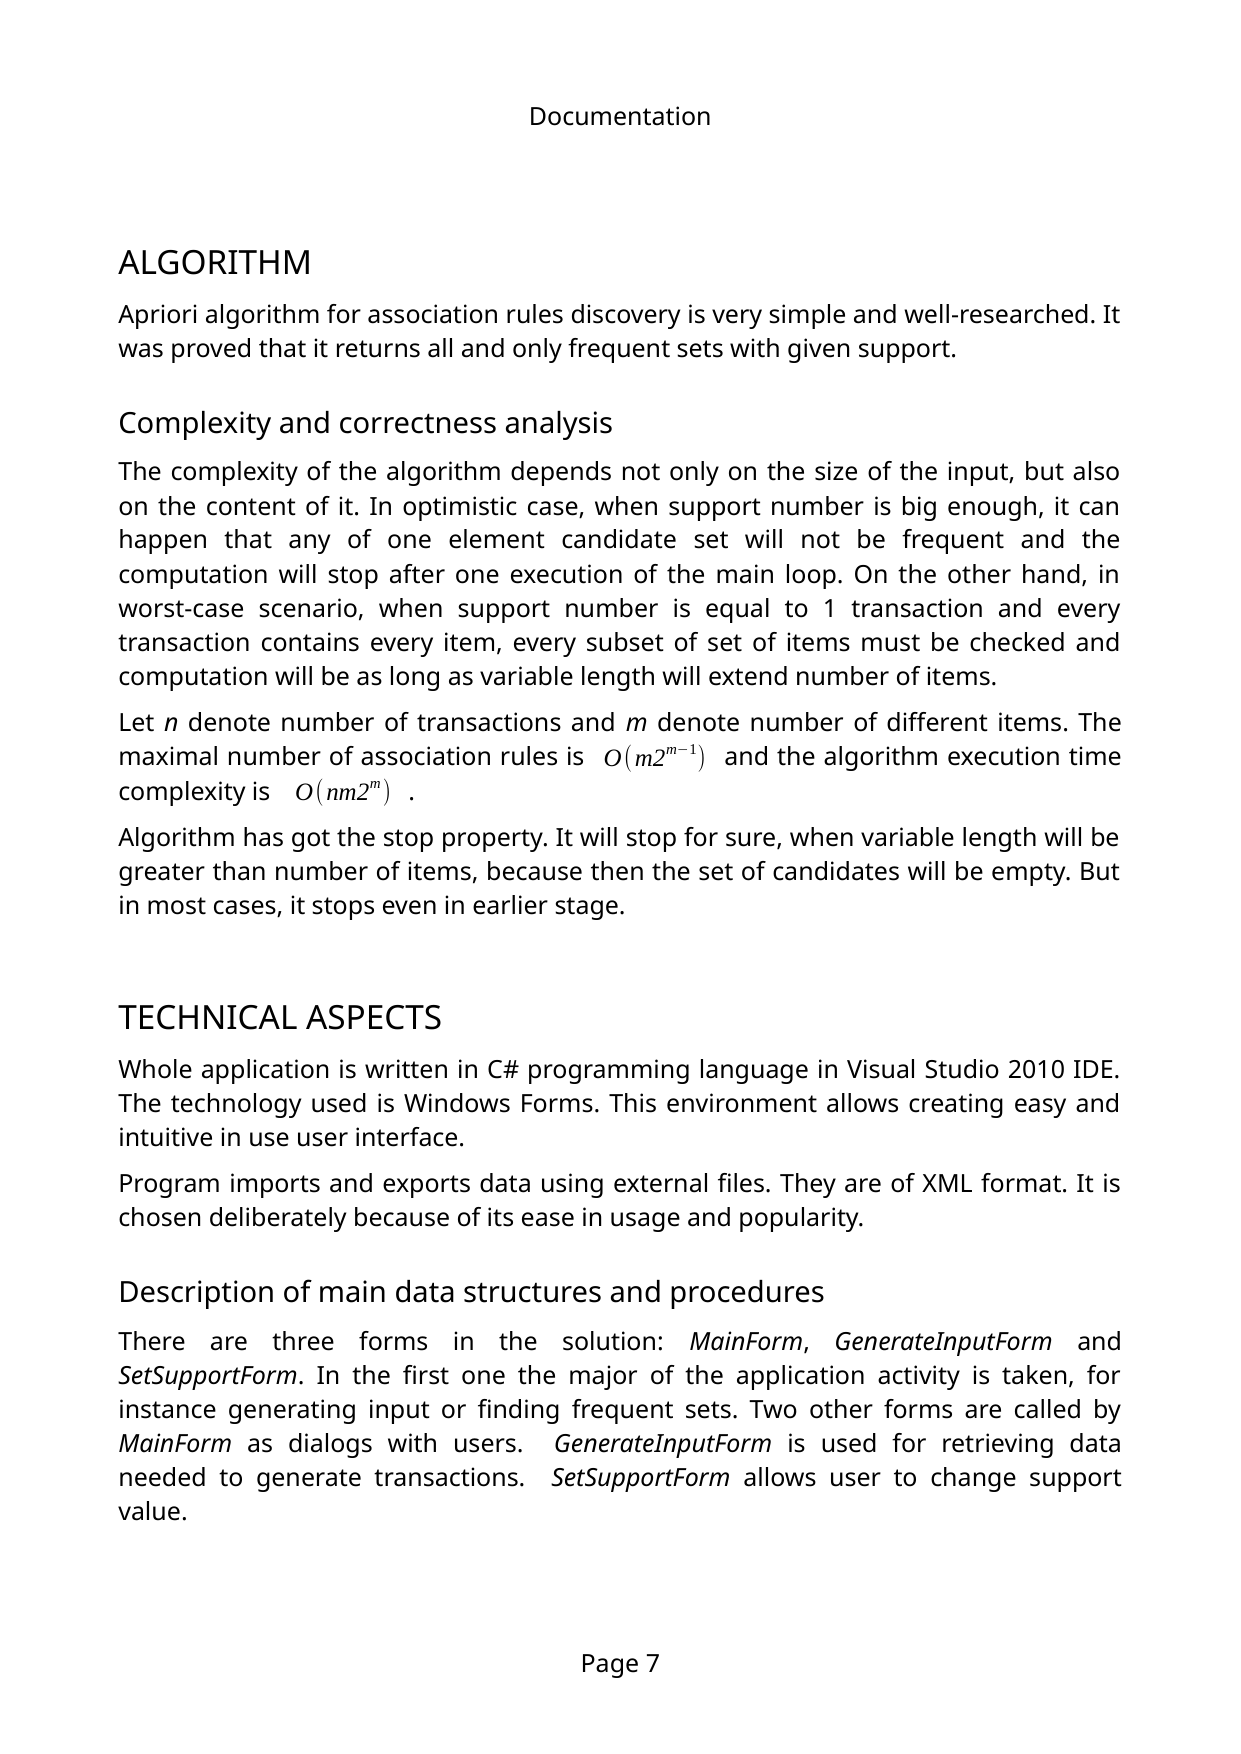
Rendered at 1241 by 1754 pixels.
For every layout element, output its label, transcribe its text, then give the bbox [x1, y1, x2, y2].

subtitle TECHNICAL ASPECTS [118, 993, 1122, 1039]
text Program imports and exports data using external files. They are of XML format. It is chosen deliberately because of its ease in usage and popularity. [118, 1166, 1122, 1234]
text There are three forms in the solution: MainForm, GenerateInputForm and SetSupportForm. In the first one the major of the application activity is taken, for instance generating input or finding frequent sets. Two other forms are called by MainForm as dialogs with users. GenerateInputForm is used for retrieving data needed to generate transactions. SetSupportForm allows user to change support value. [118, 1324, 1122, 1528]
text Apriori algorithm for association rules discovery is very simple and well-researched. It was proved that it returns all and only frequent sets with given support. [118, 296, 1122, 364]
subtitle Description of main data structures and procedures [118, 1272, 1122, 1311]
text The complexity of the algorithm depends not only on the size of the input, but also on the content of it. In optimistic case, when support number is big enough, it can happen that any of one element candidate set will not be frequent and the computation will stop after one execution of the main loop. On the other hand, in worst-case scenario, when support number is equal to 1 transaction and every transaction contains every item, every subset of set of items must be checked and computation will be as long as variable length will extend number of items. [118, 454, 1122, 692]
subtitle ALGORITHM [118, 238, 1122, 284]
text Let n denote number of transactions and m denote number of different items. The maximal number of association rules isand the algorithm execution time complexity is . [118, 705, 1122, 807]
text Whole application is written in C# programming language in Visual Studio 2010 IDE. The technology used is Windows Forms. This environment allows creating easy and intuitive in use user interface. [118, 1051, 1122, 1153]
text Algorithm has got the stop property. It will stop for sure, when variable length will be greater than number of items, because then the set of candidates will be empty. But in most cases, it stops even in earlier stage. [118, 820, 1122, 922]
subtitle Complexity and correctness analysis [118, 402, 1122, 442]
